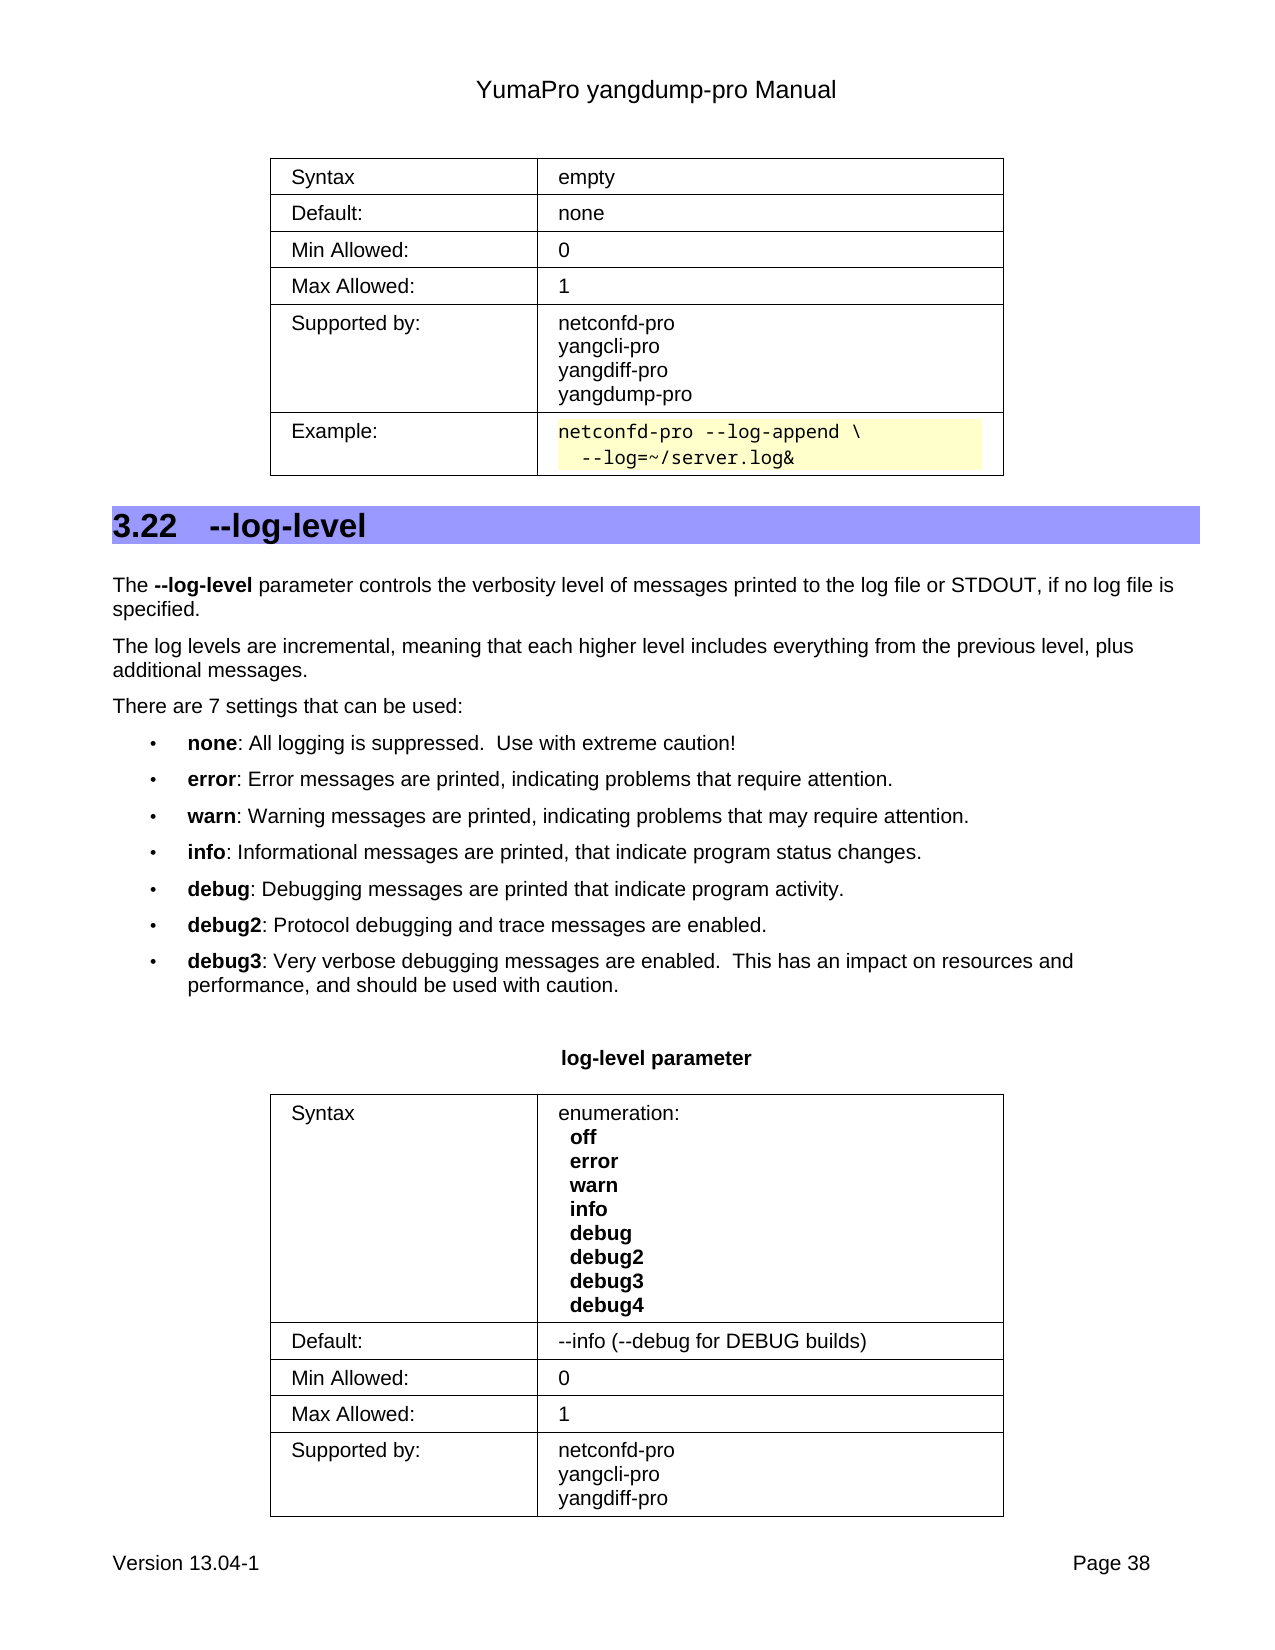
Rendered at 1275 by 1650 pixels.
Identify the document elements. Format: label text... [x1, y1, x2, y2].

table_cell Default: [271, 195, 537, 231]
subtitle --log-level [112, 506, 1200, 544]
table_cell none [538, 195, 1003, 231]
table_header empty [538, 159, 1003, 194]
table_cell Min Allowed: [271, 1360, 537, 1395]
table_header enumeration: off error warn info debug debug2 debug3 debug4 [538, 1095, 1003, 1322]
list debug: Debugging messages are printed that indicate program activity. [150, 876, 1200, 900]
list none: All logging is suppressed. Use with extreme caution! [150, 731, 1200, 754]
table_cell Supported by: [271, 305, 537, 412]
table_cell Max Allowed: [271, 268, 537, 303]
table_cell Max Allowed: [271, 1396, 537, 1432]
list error: Error messages are printed, indicating problems that require attention. [150, 767, 1200, 791]
table_cell netconfd-pro yangcli-pro yangdiff-pro [538, 1433, 1003, 1516]
table_cell netconfd-pro --log-append \ --log=~/server.log& [538, 413, 1003, 475]
subtitle log-level parameter [127, 1046, 1185, 1070]
table_header Syntax [271, 1095, 537, 1322]
table_cell netconfd-pro yangcli-pro yangdiff-pro yangdump-pro [538, 305, 1003, 412]
table_cell Default: [271, 1323, 537, 1359]
text There are 7 settings that can be used: [112, 694, 1200, 718]
list debug2: Protocol debugging and trace messages are enabled. [150, 913, 1200, 937]
list debug3: Very verbose debugging messages are enabled. This has an impact on resources and performance, and should be used with caution. [150, 949, 1200, 997]
table_cell Min Allowed: [271, 232, 537, 267]
table_cell 1 [538, 1396, 1003, 1432]
table_cell 1 [538, 268, 1003, 303]
list info: Informational messages are printed, that indicate program status changes. [150, 840, 1200, 864]
table_cell Example: [271, 413, 537, 475]
table_cell --info (--debug for DEBUG builds) [538, 1323, 1003, 1359]
list warn: Warning messages are printed, indicating problems that may require attention. [150, 803, 1200, 827]
table_header Syntax [271, 159, 537, 194]
table_cell Supported by: [271, 1433, 537, 1516]
text The --log-level parameter controls the verbosity level of messages printed to the log file or STDOUT, if no log file is specified. [112, 573, 1200, 621]
text The log levels are incremental, meaning that each higher level includes everything from the previous level, plus additional messages. [112, 634, 1200, 682]
table_cell 0 [538, 232, 1003, 267]
table_cell 0 [538, 1360, 1003, 1395]
